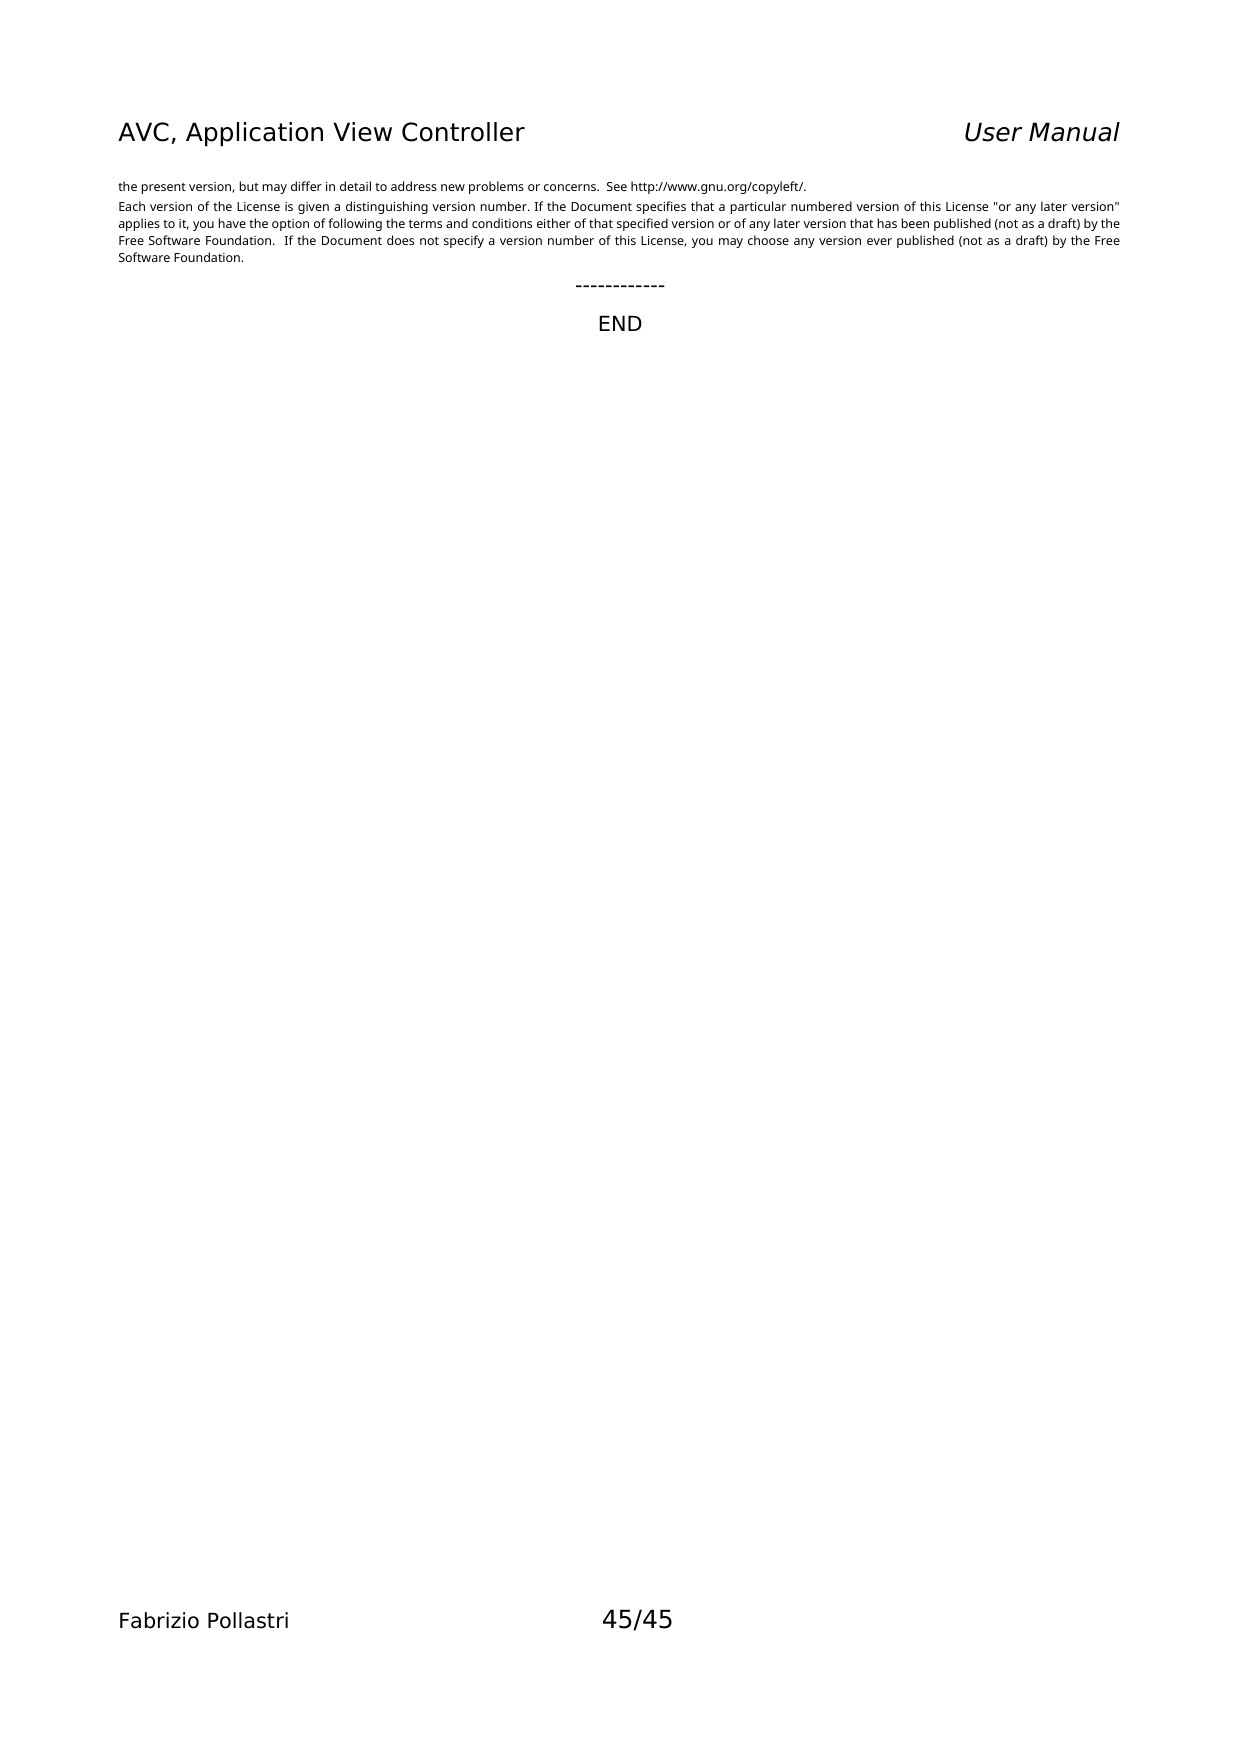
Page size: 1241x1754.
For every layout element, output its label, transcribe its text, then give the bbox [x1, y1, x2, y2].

text END [118, 312, 1122, 336]
text the present version, but may differ in detail to address new problems or concerns. See http://www.gnu.org/copyleft/. [118, 178, 1122, 195]
text ------------ [118, 273, 1122, 297]
text Each version of the License is given a distinguishing version number. If the Document specifies that a particular numbered version of this License "or any later version" applies to it, you have the option of following the terms and conditions either of that specified version or of any later version that has been published (not as a draft) by the Free Software Foundation. If the Document does not specify a version number of this License, you may choose any version ever published (not as a draft) by the Free Software Foundation. [118, 198, 1122, 267]
